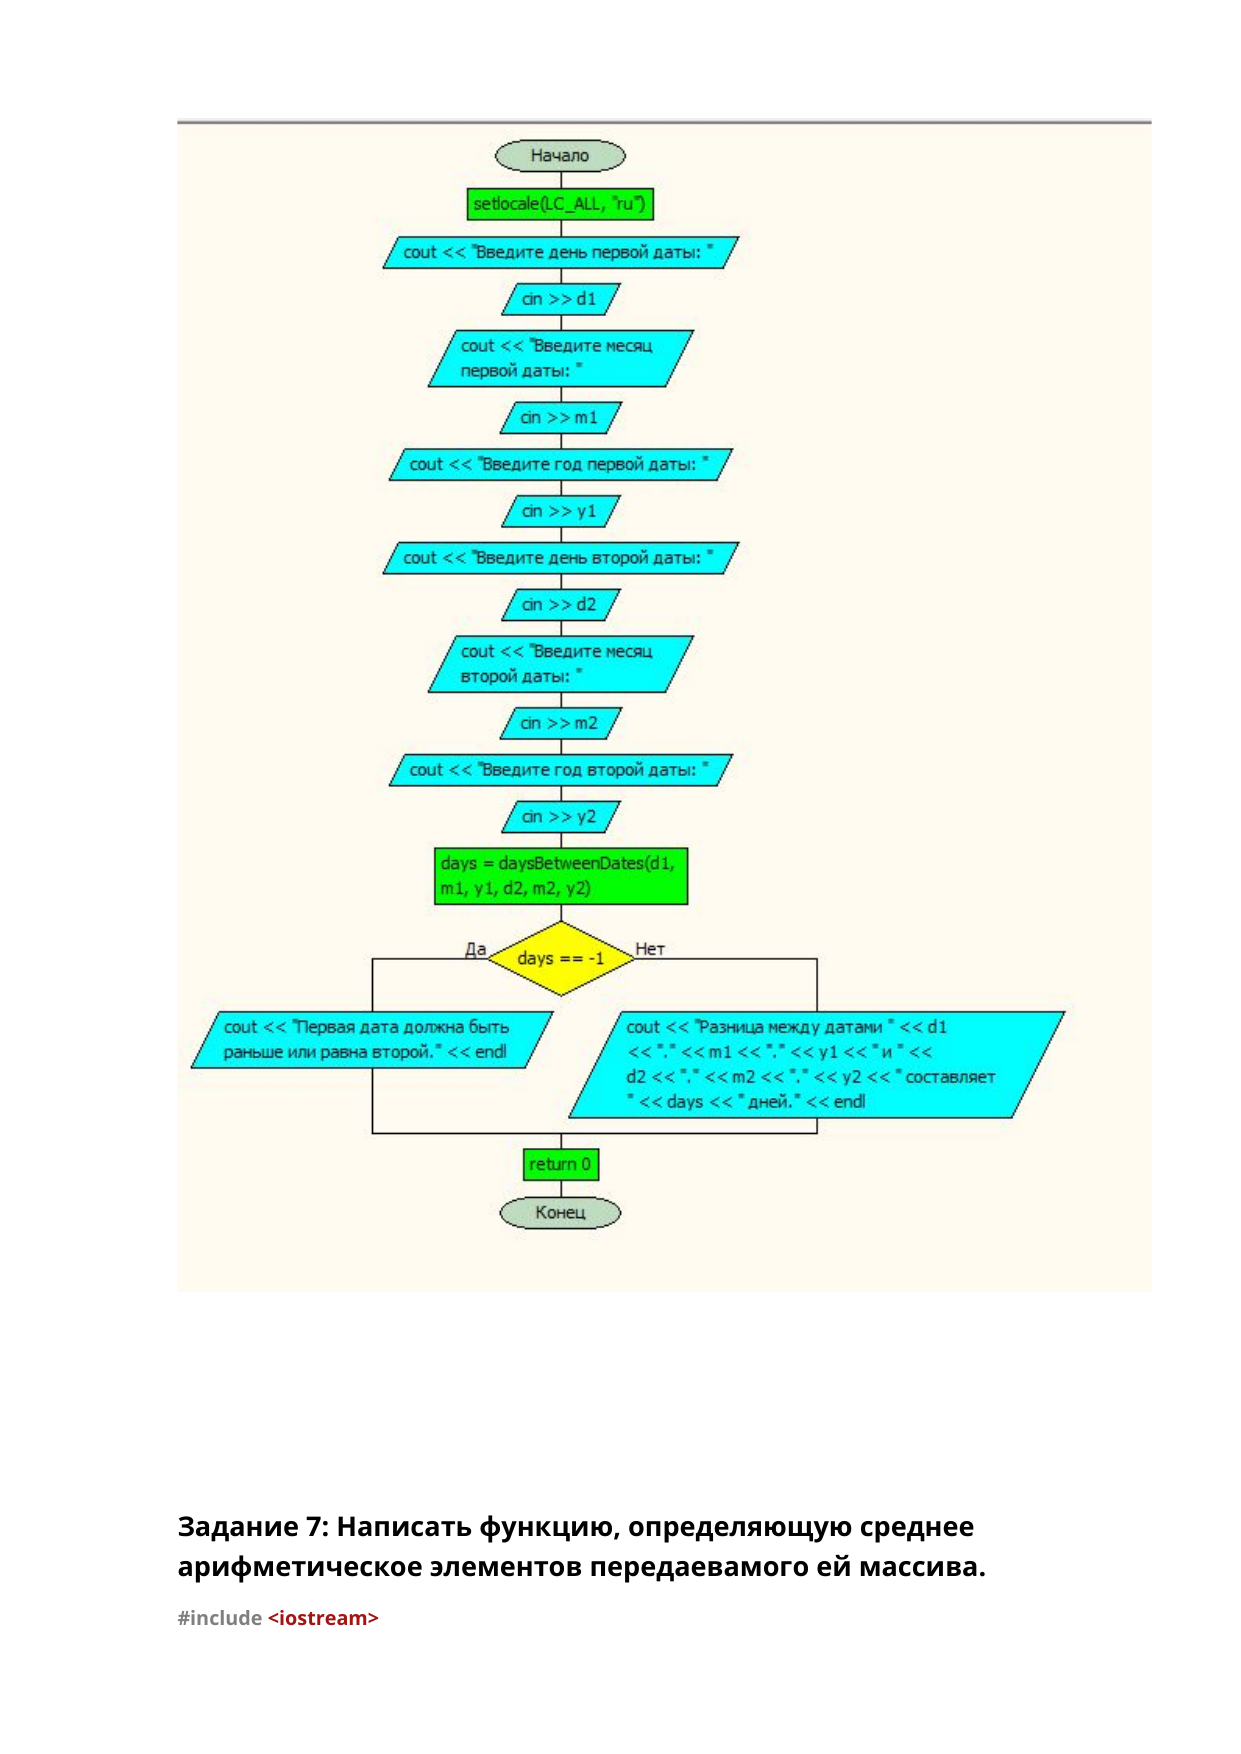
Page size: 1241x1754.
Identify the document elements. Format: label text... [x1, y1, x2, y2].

picture [177, 118, 1152, 1292]
text #include <iostream> [177, 1604, 1152, 1631]
text Задание 7: Написать функцию, определяющую среднее арифметическое элементов передаевамого ей массива. [177, 1507, 1152, 1584]
